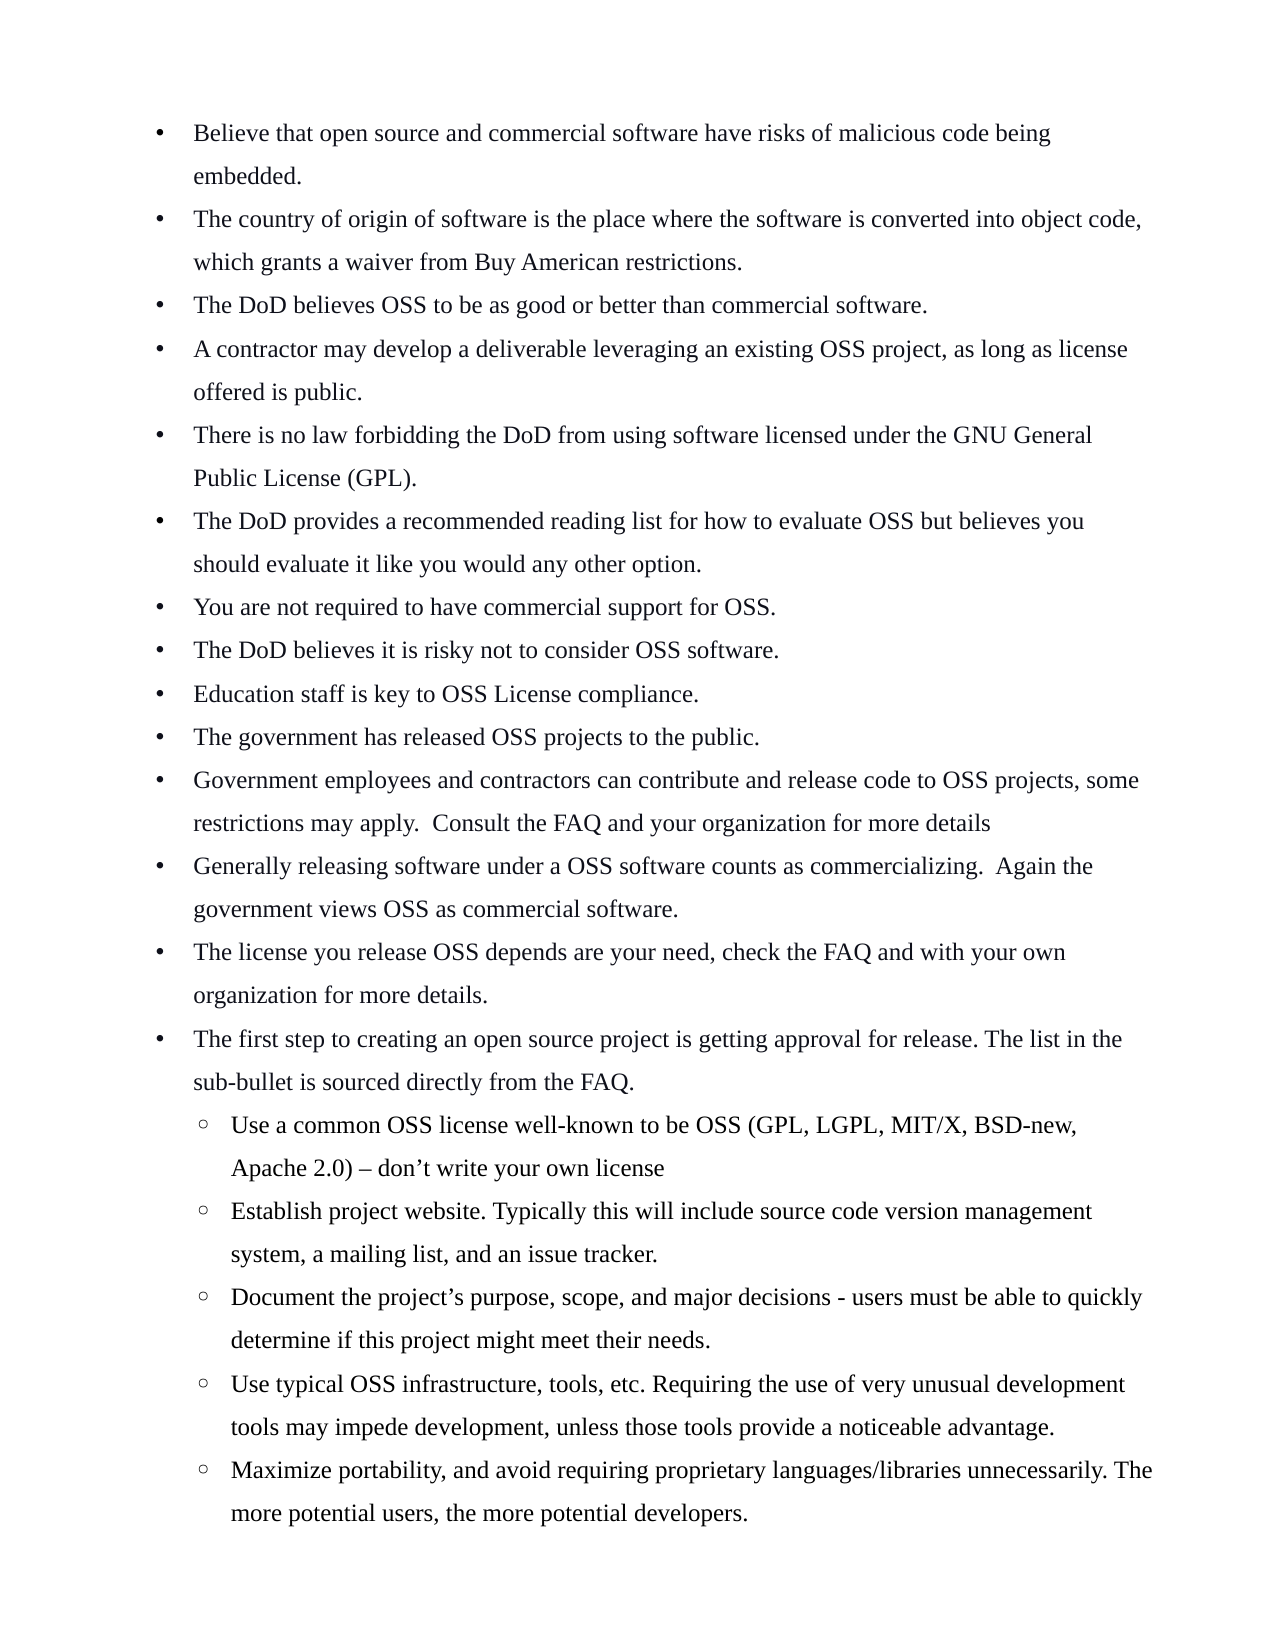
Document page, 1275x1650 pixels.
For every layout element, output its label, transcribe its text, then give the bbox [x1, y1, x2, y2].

list The country of origin of software is the place where the software is converted into object code, which grants a waiver from Buy American restrictions. [156, 204, 1157, 276]
list The license you release OSS depends are your need, check the FAQ and with your own organization for more details. [156, 937, 1157, 1009]
list Believe that open source and commercial software have risks of malicious code being embedded. [156, 118, 1157, 190]
list Generally releasing software under a OSS software counts as commercializing. Again the government views OSS as commercial software. [156, 851, 1157, 923]
list You are not required to have commercial support for OSS. [156, 592, 1157, 621]
list The DoD believes it is risky not to consider OSS software. [156, 636, 1157, 664]
list Use typical OSS infrastructure, tools, etc. Requiring the use of very unusual development tools may impede development, unless those tools provide a noticeable advantage. [193, 1369, 1157, 1441]
list Establish project website. Typically this will include source code version management system, a mailing list, and an issue tracker. [193, 1196, 1157, 1268]
list A contractor may develop a deliverable leveraging an existing OSS project, as long as license offered is public. [156, 334, 1157, 406]
list Government employees and contractors can contribute and release code to OSS projects, some restrictions may apply. Consult the FAQ and your organization for more details [156, 765, 1157, 837]
list The government has released OSS projects to the public. [156, 722, 1157, 751]
list Education staff is key to OSS License compliance. [156, 679, 1157, 707]
list The first step to creating an open source project is getting approval for release. The list in the sub-bullet is sourced directly from the FAQ. [156, 1024, 1157, 1096]
list Maximize portability, and avoid requiring proprietary languages/libraries unnecessarily. The more potential users, the more potential developers. [193, 1455, 1157, 1527]
list Document the project’s purpose, scope, and major decisions - users must be able to quickly determine if this project might meet their needs. [193, 1282, 1157, 1354]
list The DoD believes OSS to be as good or better than commercial software. [156, 291, 1157, 319]
list Use a common OSS license well-known to be OSS (GPL, LGPL, MIT/X, BSD-new, Apache 2.0) – don’t write your own license [193, 1110, 1157, 1182]
list The DoD provides a recommended reading list for how to evaluate OSS but believes you should evaluate it like you would any other option. [156, 506, 1157, 578]
list There is no law forbidding the DoD from using software licensed under the GNU General Public License (GPL). [156, 420, 1157, 492]
